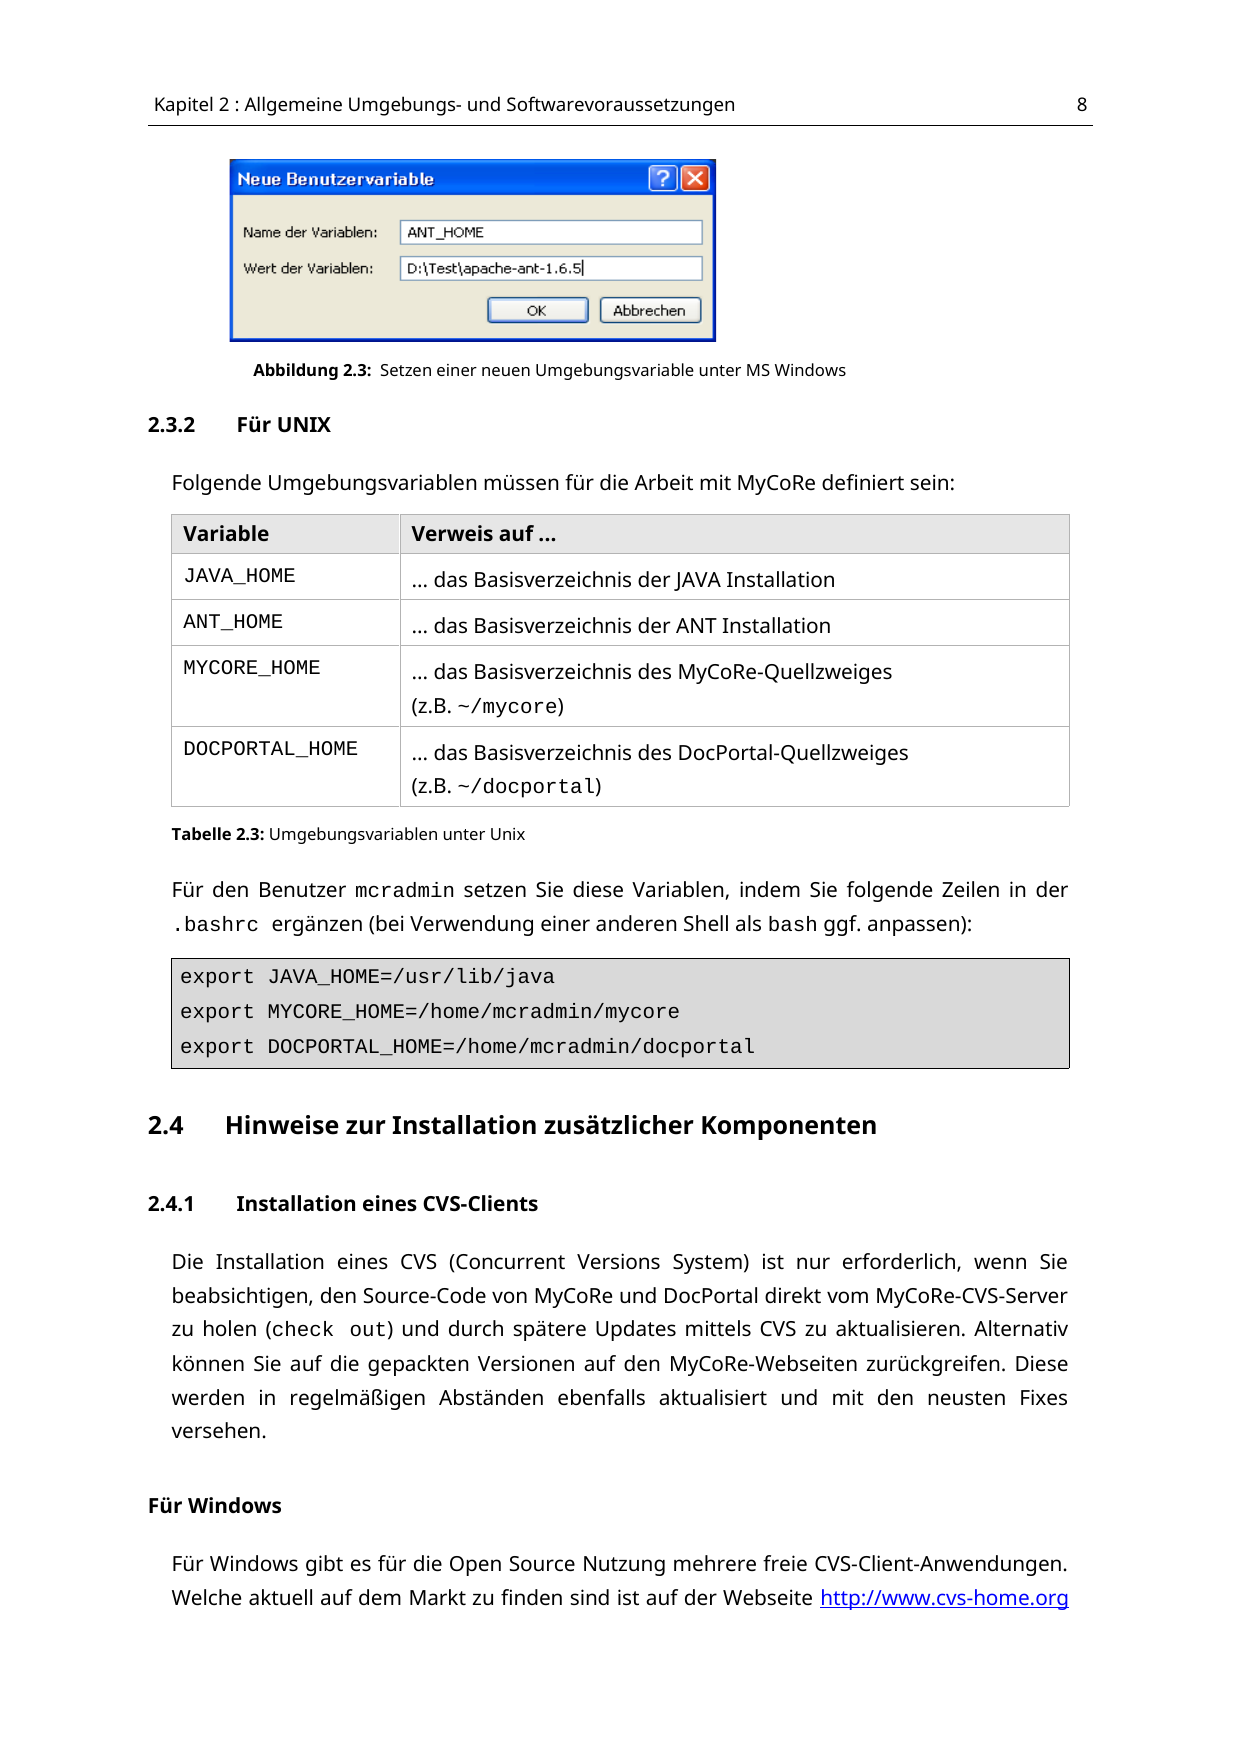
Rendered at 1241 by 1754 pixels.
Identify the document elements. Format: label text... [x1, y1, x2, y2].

subtitle Installation eines CVS-Clients [148, 1189, 1092, 1218]
text Tabelle 2.3: Umgebungsvariablen unter Unix [171, 822, 1069, 845]
text export DOCPORTAL_HOME=/home/mcradmin/docportal [172, 1028, 1069, 1068]
table_cell ANT_HOME [172, 600, 399, 645]
subtitle Für Windows [148, 1492, 1092, 1520]
picture [229, 159, 717, 342]
subtitle Für UNIX [148, 148, 1092, 439]
table_cell MYCORE_HOME [172, 646, 399, 726]
table_header Verweis auf ... [401, 515, 1069, 553]
table_cell DOCPORTAL_HOME [172, 727, 399, 806]
text Die Installation eines CVS (Concurrent Versions System) ist nur erforderlich, wenn Sie beabsichtigen, den Source-Code von MyCoRe und DocPortal direkt vom MyCoRe-CVS-Server zu holen (check out) und durch spätere Updates mittels CVS zu aktualisieren. Alternativ können Sie auf die gepackten Versionen auf den MyCoRe-Webseiten zurückgreifen. Diese werden in regelmäßigen Abständen ebenfalls aktualisiert und mit den neusten Fixes versehen. [171, 1247, 1069, 1445]
text Für Windows gibt es für die Open Source Nutzung mehrere freie CVS-Client-Anwendungen. Welche aktuell auf dem Markt zu finden sind ist auf der Webseite http://www.cvs-home.org [171, 1549, 1069, 1611]
table_cell ... das Basisverzeichnis der ANT Installation [401, 600, 1069, 645]
table_cell ... das Basisverzeichnis des DocPortal-Quellzweiges (z.B. ~/docportal) [401, 727, 1069, 806]
table_cell ... das Basisverzeichnis der JAVA Installation [401, 554, 1069, 599]
text export MYCORE_HOME=/home/mcradmin/mycore [172, 993, 1069, 1025]
table_cell ... das Basisverzeichnis des MyCoRe-Quellzweiges (z.B. ~/mycore) [401, 646, 1069, 726]
text Abbildung 2.3: Setzen einer neuen Umgebungsvariable unter MS Windows [253, 188, 987, 381]
table_cell JAVA_HOME [172, 554, 399, 599]
table_header Variable [172, 515, 399, 553]
subtitle Hinweise zur Installation zusätzlicher Komponenten [148, 1107, 1092, 1141]
text export JAVA_HOME=/usr/lib/java [172, 959, 1069, 990]
text Folgende Umgebungsvariablen müssen für die Arbeit mit MyCoRe definiert sein: [171, 468, 1069, 496]
text Für den Benutzer mcradmin setzen Sie diese Variablen, indem Sie folgende Zeilen in der .bashrc ergänzen (bei Verwendung einer anderen Shell als bash ggf. anpassen): [171, 875, 1069, 938]
